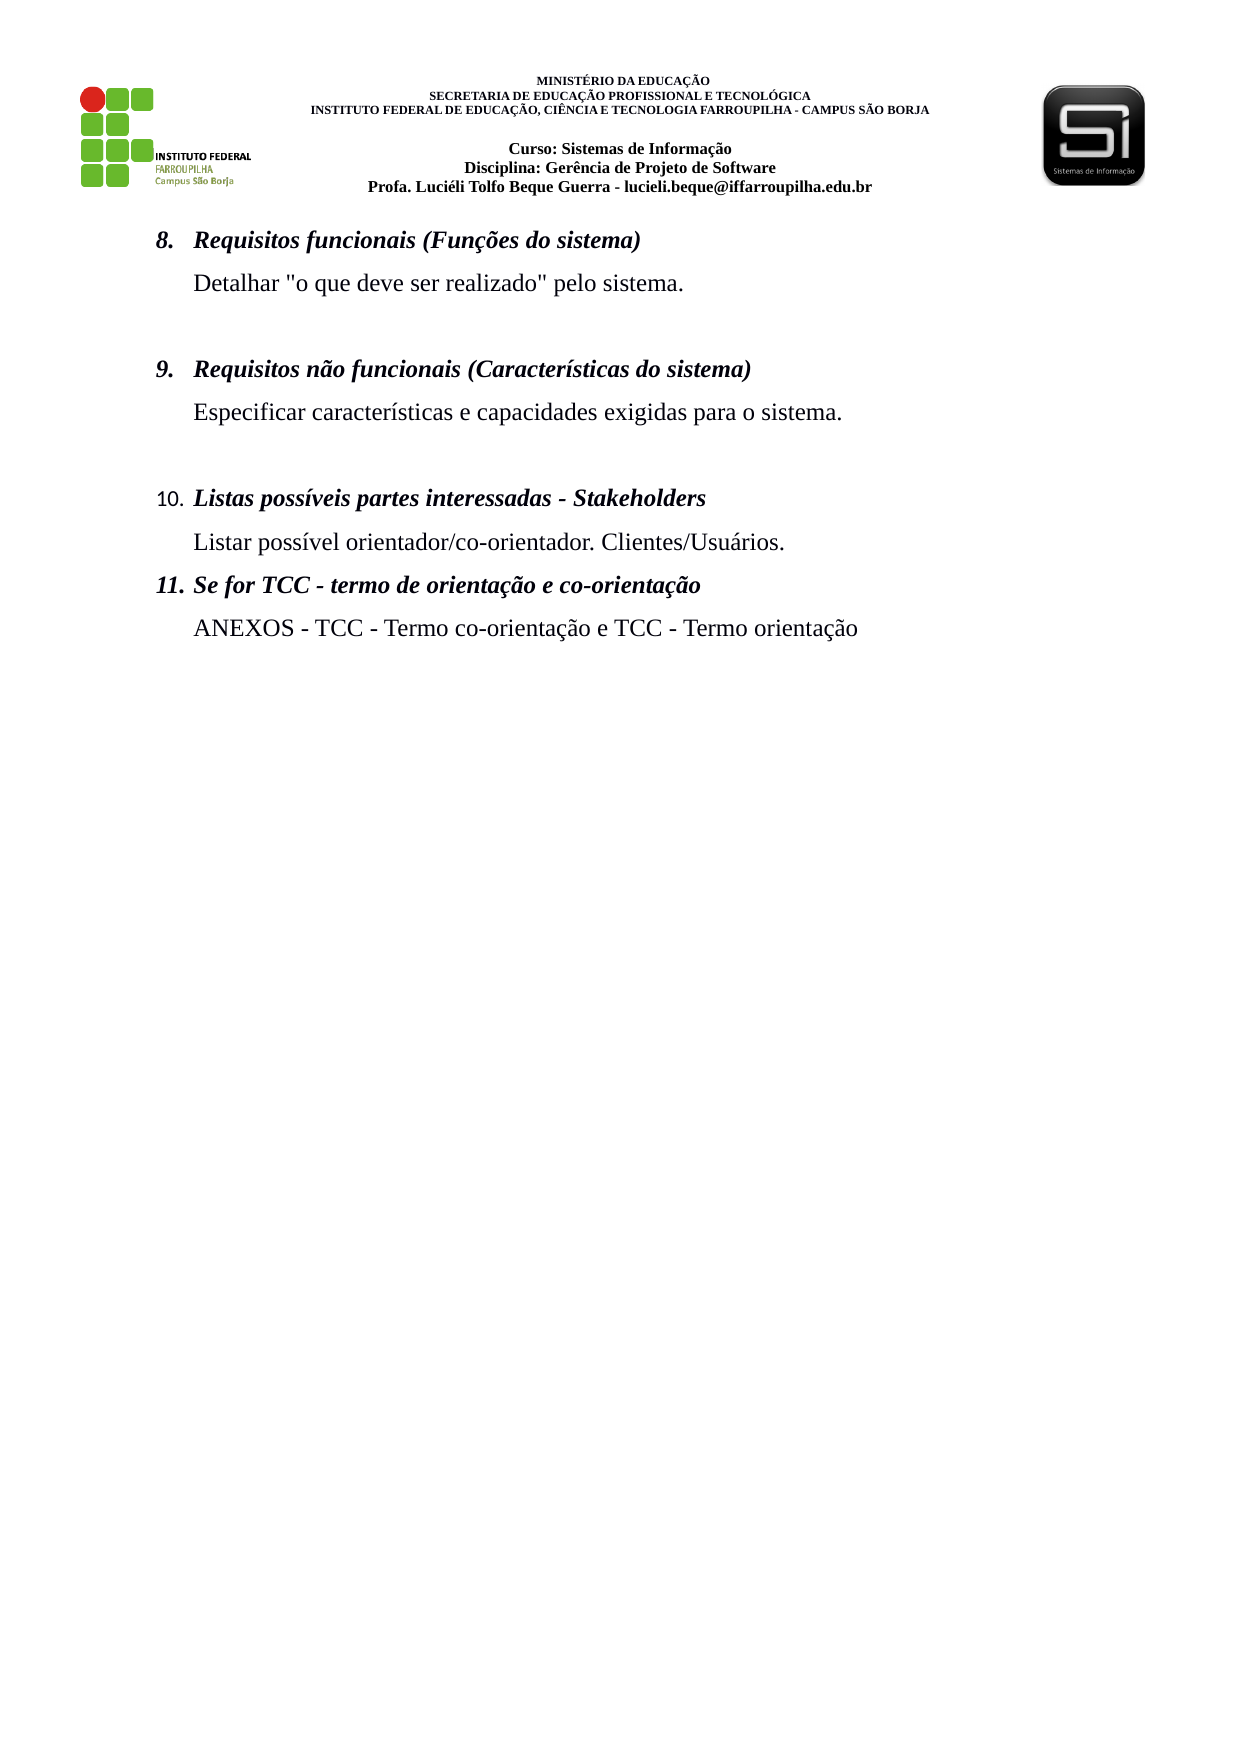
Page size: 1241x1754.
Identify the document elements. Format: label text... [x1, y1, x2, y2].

list Requisitos não funcionais (Características do sistema) [156, 354, 1122, 383]
list Detalhar "o que deve ser realizado" pelo sistema. [193, 268, 1122, 297]
picture [1041, 83, 1146, 186]
list Listar possível orientador/co-orientador. Clientes/Usuários. [193, 527, 1122, 556]
list Especificar características e capacidades exigidas para o sistema. [193, 397, 1122, 426]
list Requisitos funcionais (Funções do sistema) [156, 225, 1122, 253]
picture [75, 82, 257, 193]
list Se for TCC - termo de orientação e co-orientação [156, 570, 1122, 599]
list Listas possíveis partes interessadas - Stakeholders [156, 483, 1122, 513]
list ANEXOS - TCC - Termo co-orientação e TCC - Termo orientação [193, 613, 1122, 642]
